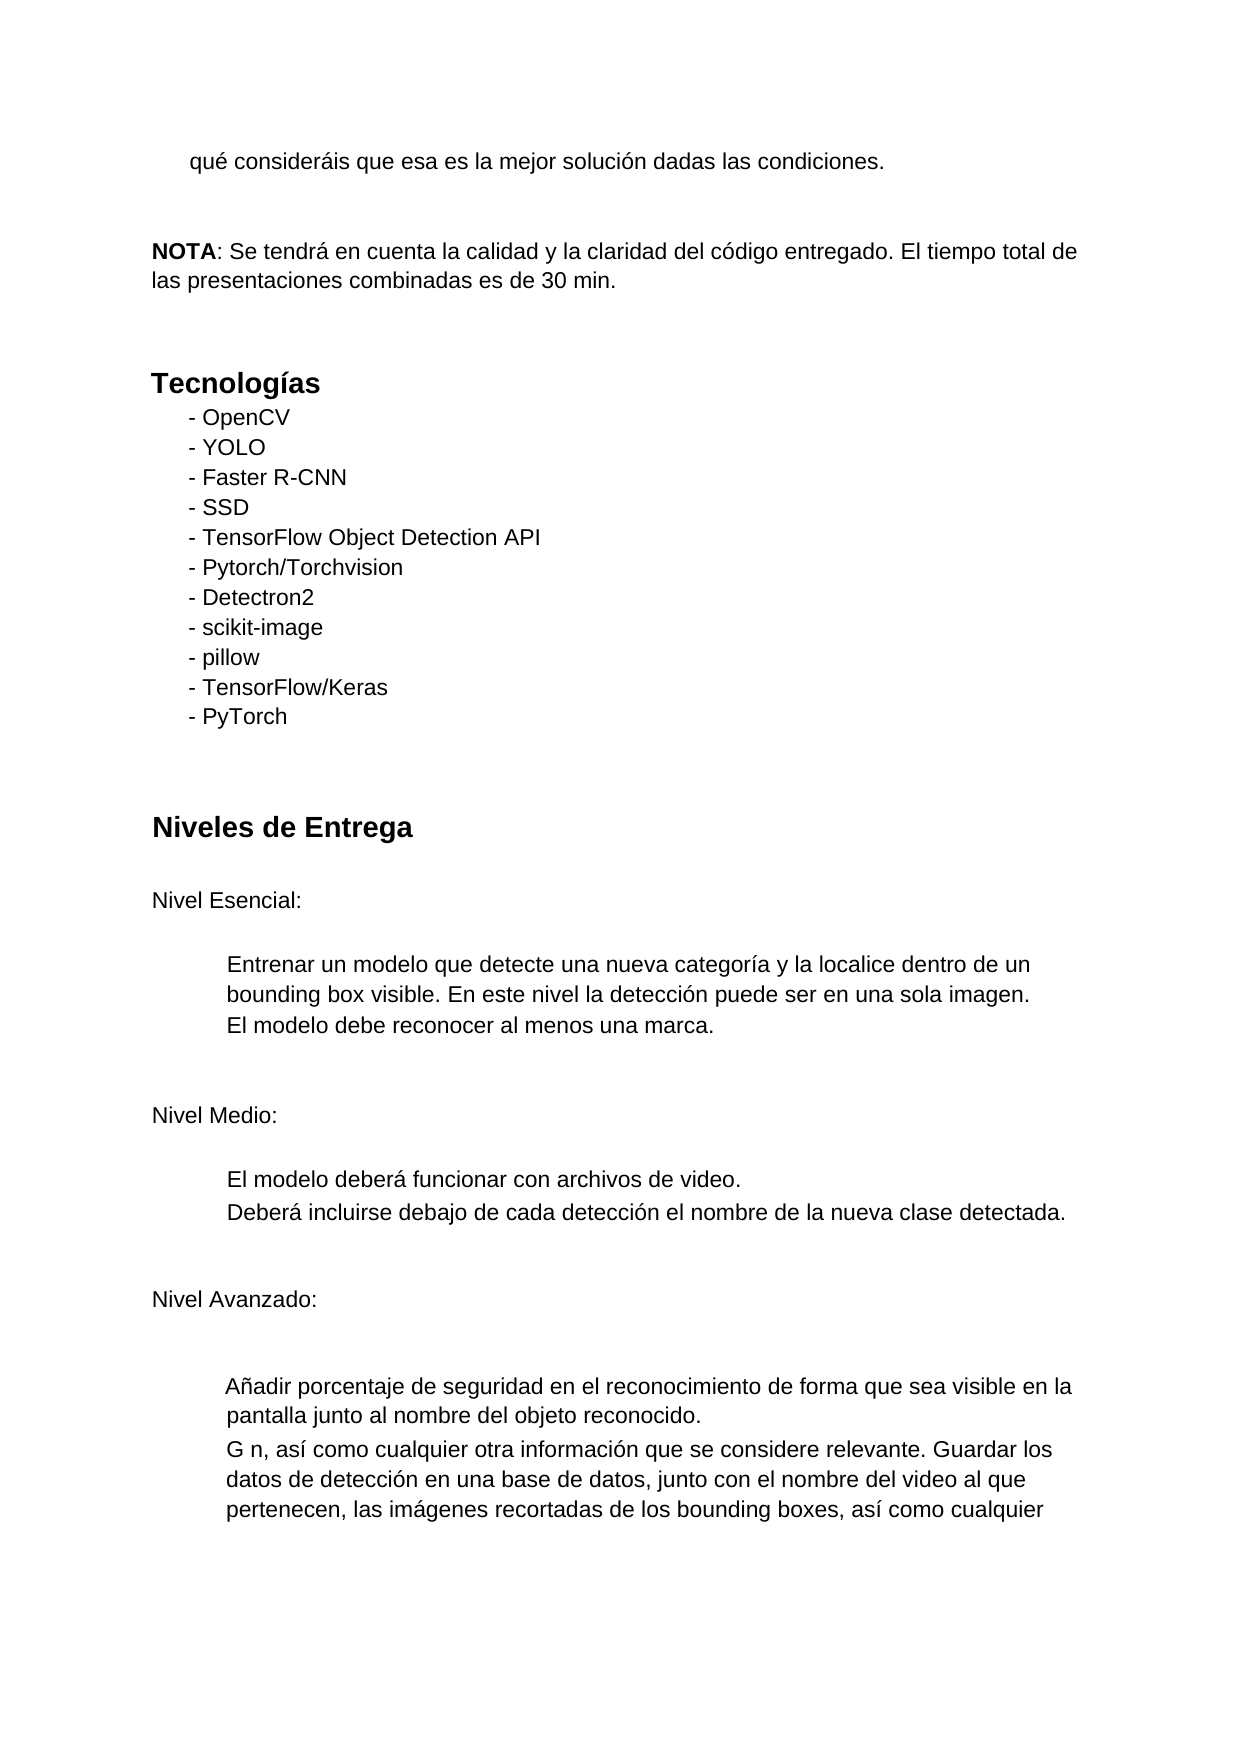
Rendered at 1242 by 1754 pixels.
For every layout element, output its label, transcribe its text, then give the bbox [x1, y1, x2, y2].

text Deberá incluirse debajo de cada detección el nombre de la nueva clase detectada. Nivel Avanzado: [152, 1199, 1066, 1312]
text Nivel Medio: [152, 1102, 1092, 1129]
text qué consideráis que esa es la mejor solución dadas las condiciones. [189, 148, 1083, 174]
text - TensorFlow Object Detection API [188, 524, 1092, 550]
text - pillow [188, 643, 1092, 670]
text G n, así como cualquier otra información que se considere relevante. Guardar los datos de detección en una base de datos, junto con el nombre del video al que pertenecen, las imágenes recortadas de los bounding boxes, así como cualquier [226, 1436, 1086, 1522]
text Tecnologías [151, 366, 1092, 399]
text - Faster R-CNN [188, 464, 1092, 491]
text - OpenCV [188, 404, 1092, 431]
text Nivel Esencial: [152, 887, 1092, 913]
text - SSD [188, 494, 1092, 520]
text NOTA: Se tendrá en cuenta la calidad y la claridad del código entregado. El tiempo total de las presentaciones combinadas es de 30 min. [151, 238, 1078, 294]
text - PyTorch [188, 703, 1092, 730]
text - scikit-image [188, 614, 1092, 640]
text Añadir porcentaje de seguridad en el reconocimiento de forma que sea visible en la pantalla junto al nombre del objeto reconocido. [225, 1373, 1076, 1428]
text - Detectron2 [188, 584, 1092, 610]
text - TensorFlow/Keras [188, 673, 1092, 700]
text - Pytorch/Torchvision [188, 554, 1092, 580]
text - YOLO [188, 434, 1092, 461]
text El modelo deberá funcionar con archivos de video. [227, 1166, 1092, 1192]
text Entrenar un modelo que detecte una nueva categoría y la localice dentro de un bounding box visible. En este nivel la detección puede ser en una sola imagen. El modelo debe reconocer al menos una marca. [226, 951, 1031, 1038]
text Niveles de Entrega [152, 810, 1092, 843]
